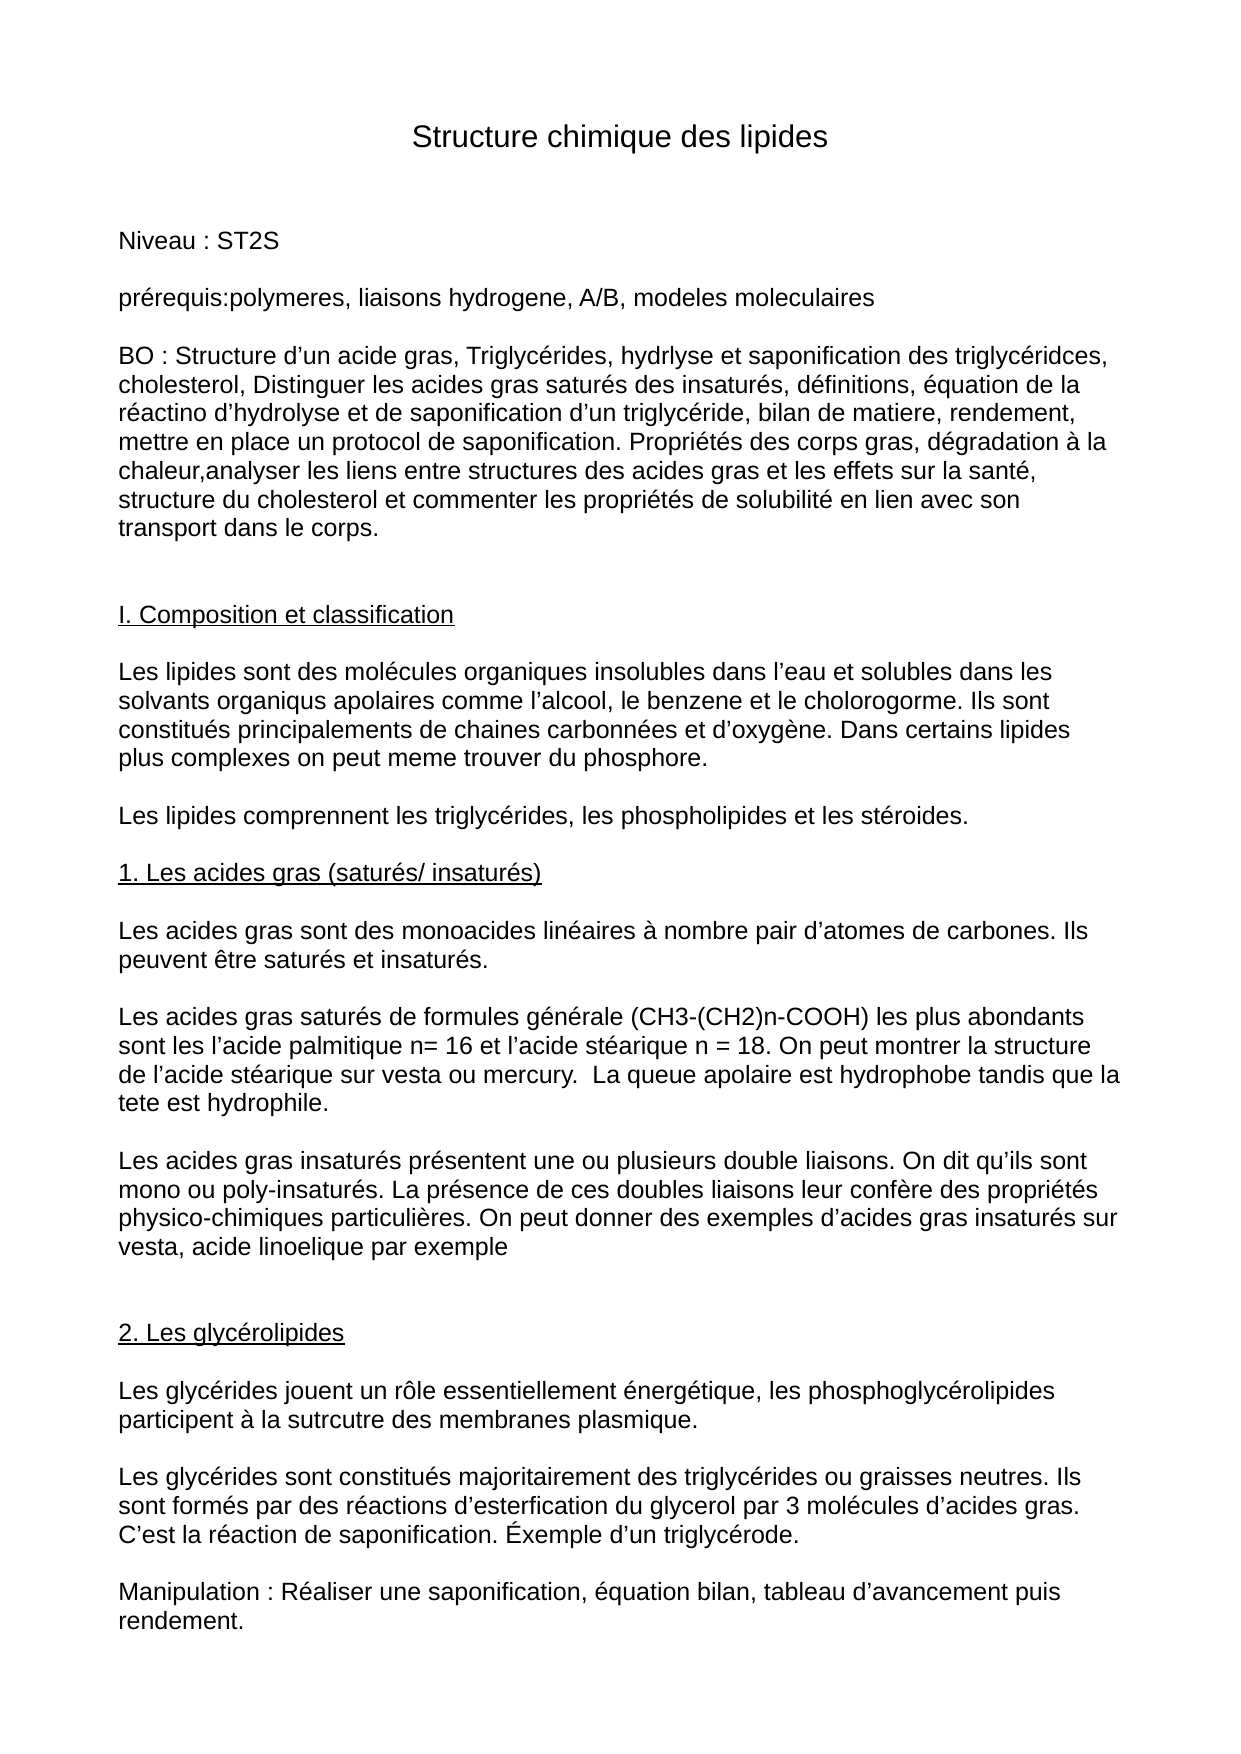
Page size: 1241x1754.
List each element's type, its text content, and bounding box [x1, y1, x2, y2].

text BO : Structure d’un acide gras, Triglycérides, hydrlyse et saponification des triglycéridces, cholesterol, Distinguer les acides gras saturés des insaturés, définitions, équation de la réactino d’hydrolyse et de saponification d’un triglycéride, bilan de matiere, rendement, mettre en place un protocol de saponification. Propriétés des corps gras, dégradation à la chaleur,analyser les liens entre structures des acides gras et les effets sur la santé, structure du cholesterol et commenter les propriétés de solubilité en lien avec son transport dans le corps. [118, 341, 1122, 542]
text I. Composition et classification [118, 600, 1122, 628]
text 2. Les glycérolipides [118, 1318, 1122, 1347]
text 1. Les acides gras (saturés/ insaturés) [118, 858, 1122, 887]
text Structure chimique des lipides [118, 118, 1122, 154]
text Les glycérides sont constitués majoritairement des triglycérides ou graisses neutres. Ils sont formés par des réactions d’esterfication du glycerol par 3 molécules d’acides gras. C’est la réaction de saponification. Éxemple d’un triglycérode. [118, 1462, 1122, 1548]
text Les lipides sont des molécules organiques insolubles dans l’eau et solubles dans les solvants organiqus apolaires comme l’alcool, le benzene et le cholorogorme. Ils sont constitués principalements de chaines carbonnées et d’oxygène. Dans certains lipides plus complexes on peut meme trouver du phosphore. [118, 657, 1122, 772]
text Les lipides comprennent les triglycérides, les phospholipides et les stéroides. [118, 801, 1122, 830]
text Les acides gras sont des monoacides linéaires à nombre pair d’atomes de carbones. Ils peuvent être saturés et insaturés. [118, 916, 1122, 973]
text Les acides gras insaturés présentent une ou plusieurs double liaisons. On dit qu’ils sont mono ou poly-insaturés. La présence de ces doubles liaisons leur confère des propriétés physico-chimiques particulières. On peut donner des exemples d’acides gras insaturés sur vesta, acide linoelique par exemple [118, 1146, 1122, 1261]
text Les acides gras saturés de formules générale (CH3-(CH2)n-COOH) les plus abondants sont les l’acide palmitique n= 16 et l’acide stéarique n = 18. On peut montrer la structure de l’acide stéarique sur vesta ou mercury. La queue apolaire est hydrophobe tandis que la tete est hydrophile. [118, 1002, 1122, 1117]
text Les glycérides jouent un rôle essentiellement énergétique, les phosphoglycérolipides participent à la sutrcutre des membranes plasmique. [118, 1376, 1122, 1433]
text Manipulation : Réaliser une saponification, équation bilan, tableau d’avancement puis rendement. [118, 1577, 1122, 1635]
text Niveau : ST2S [118, 226, 1122, 255]
text prérequis:polymeres, liaisons hydrogene, A/B, modeles moleculaires [118, 283, 1122, 312]
